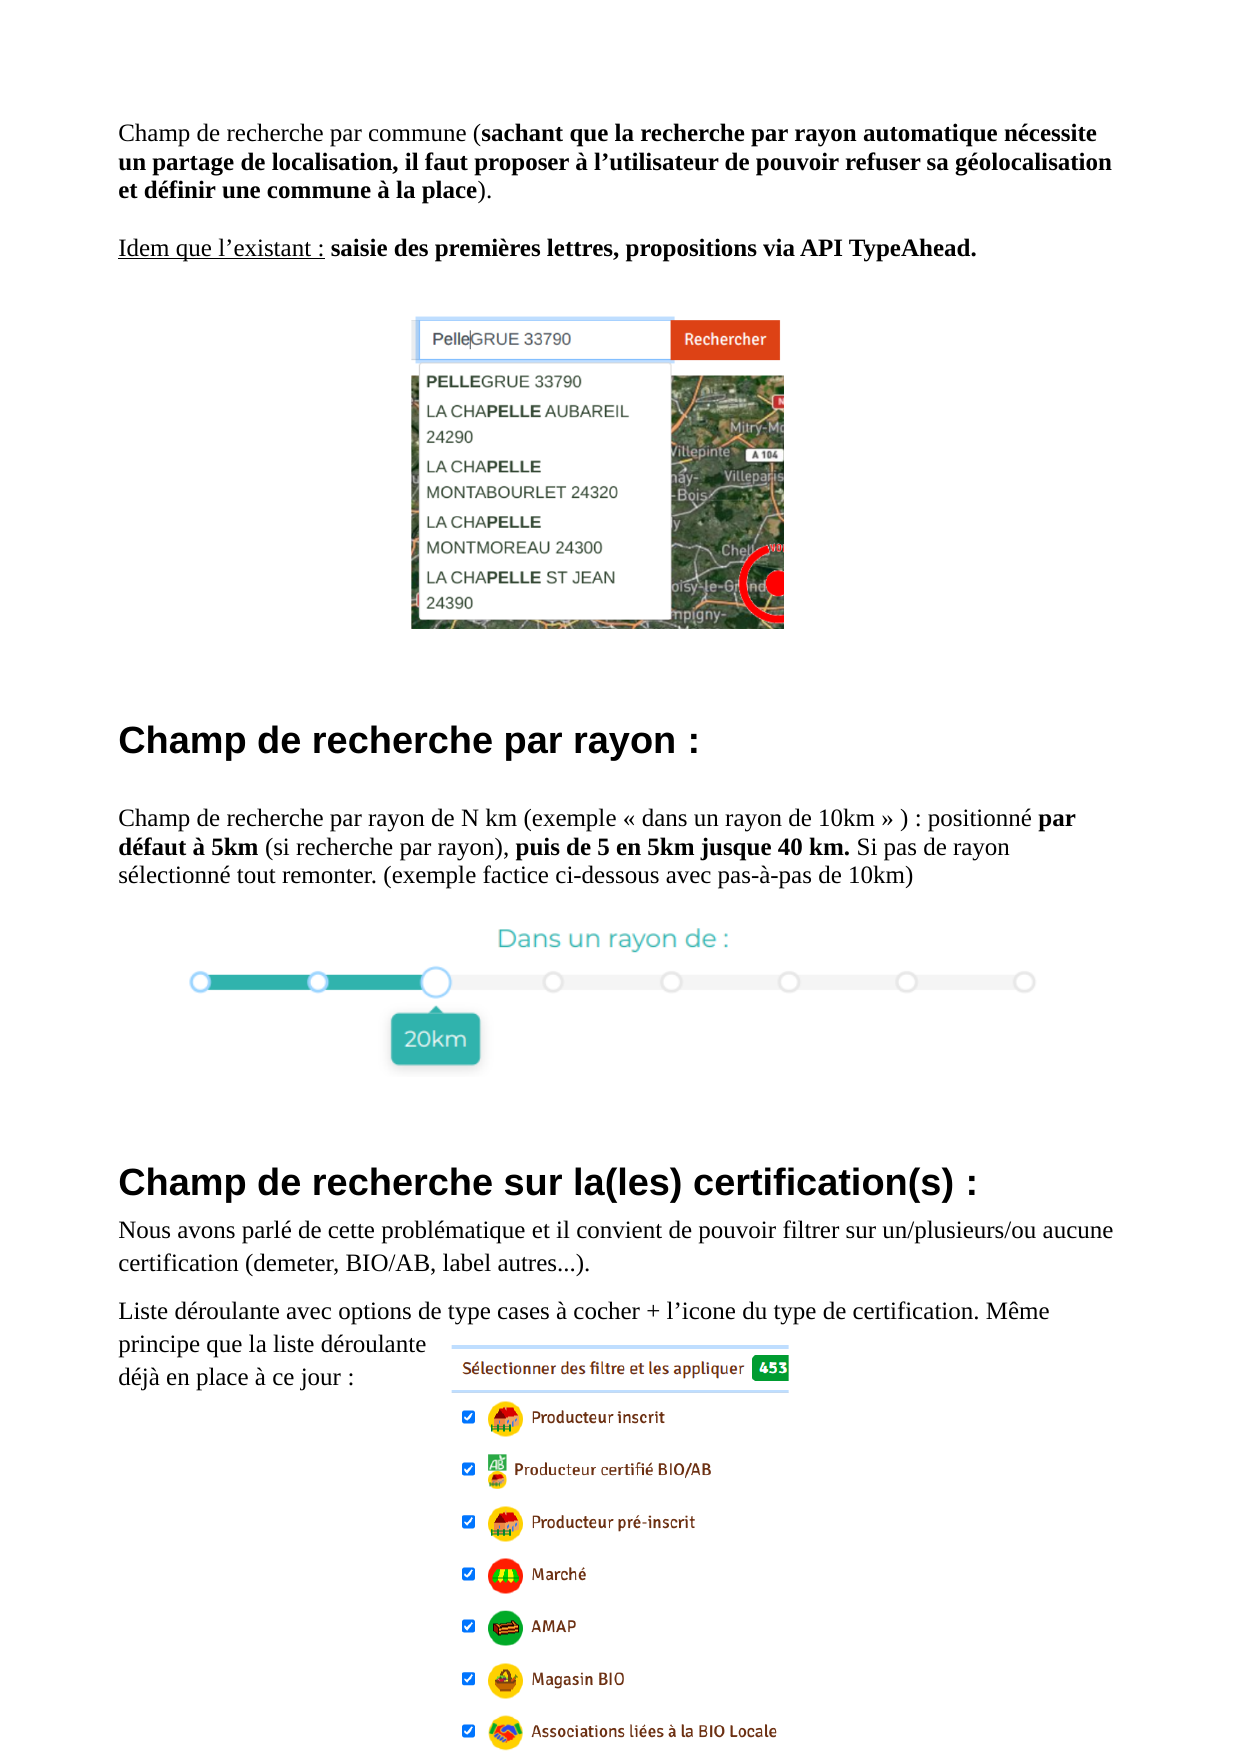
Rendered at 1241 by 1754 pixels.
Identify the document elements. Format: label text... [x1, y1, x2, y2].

text Champ de recherche par commune (sachant que la recherche par rayon automatique nécessite un partage de localisation, il faut proposer à l’utilisateur de pouvoir refuser sa géolocalisation et définir une commune à la place). [118, 118, 1122, 204]
subtitle Champ de recherche sur la(les) certification(s) : [118, 1159, 1122, 1203]
picture [451, 1345, 789, 1754]
text Idem que l’existant : saisie des premières lettres, propositions via API TypeAhead. [118, 233, 1122, 262]
text Champ de recherche par rayon de N km (exemple « dans un rayon de 10km » ) : positionné par défaut à 5km (si recherche par rayon), puis de 5 en 5km jusque 40 km. Si pas de rayon sélectionné tout remonter. (exemple factice ci-dessous avec pas-à-pas de 10km) [118, 803, 1122, 889]
text Liste déroulante avec options de type cases à cocher + l’icone du type de certification. Même principe que la liste déroulante déjà en place à ce jour : [118, 1296, 1122, 1391]
picture [411, 314, 784, 629]
text Nous avons parlé de cette problématique et il convient de pouvoir filtrer sur un/plusieurs/ou aucune certification (demeter, BIO/AB, label autres...). [118, 1215, 1122, 1277]
subtitle Champ de recherche par rayon : [118, 718, 1122, 762]
picture [122, 918, 1118, 1077]
